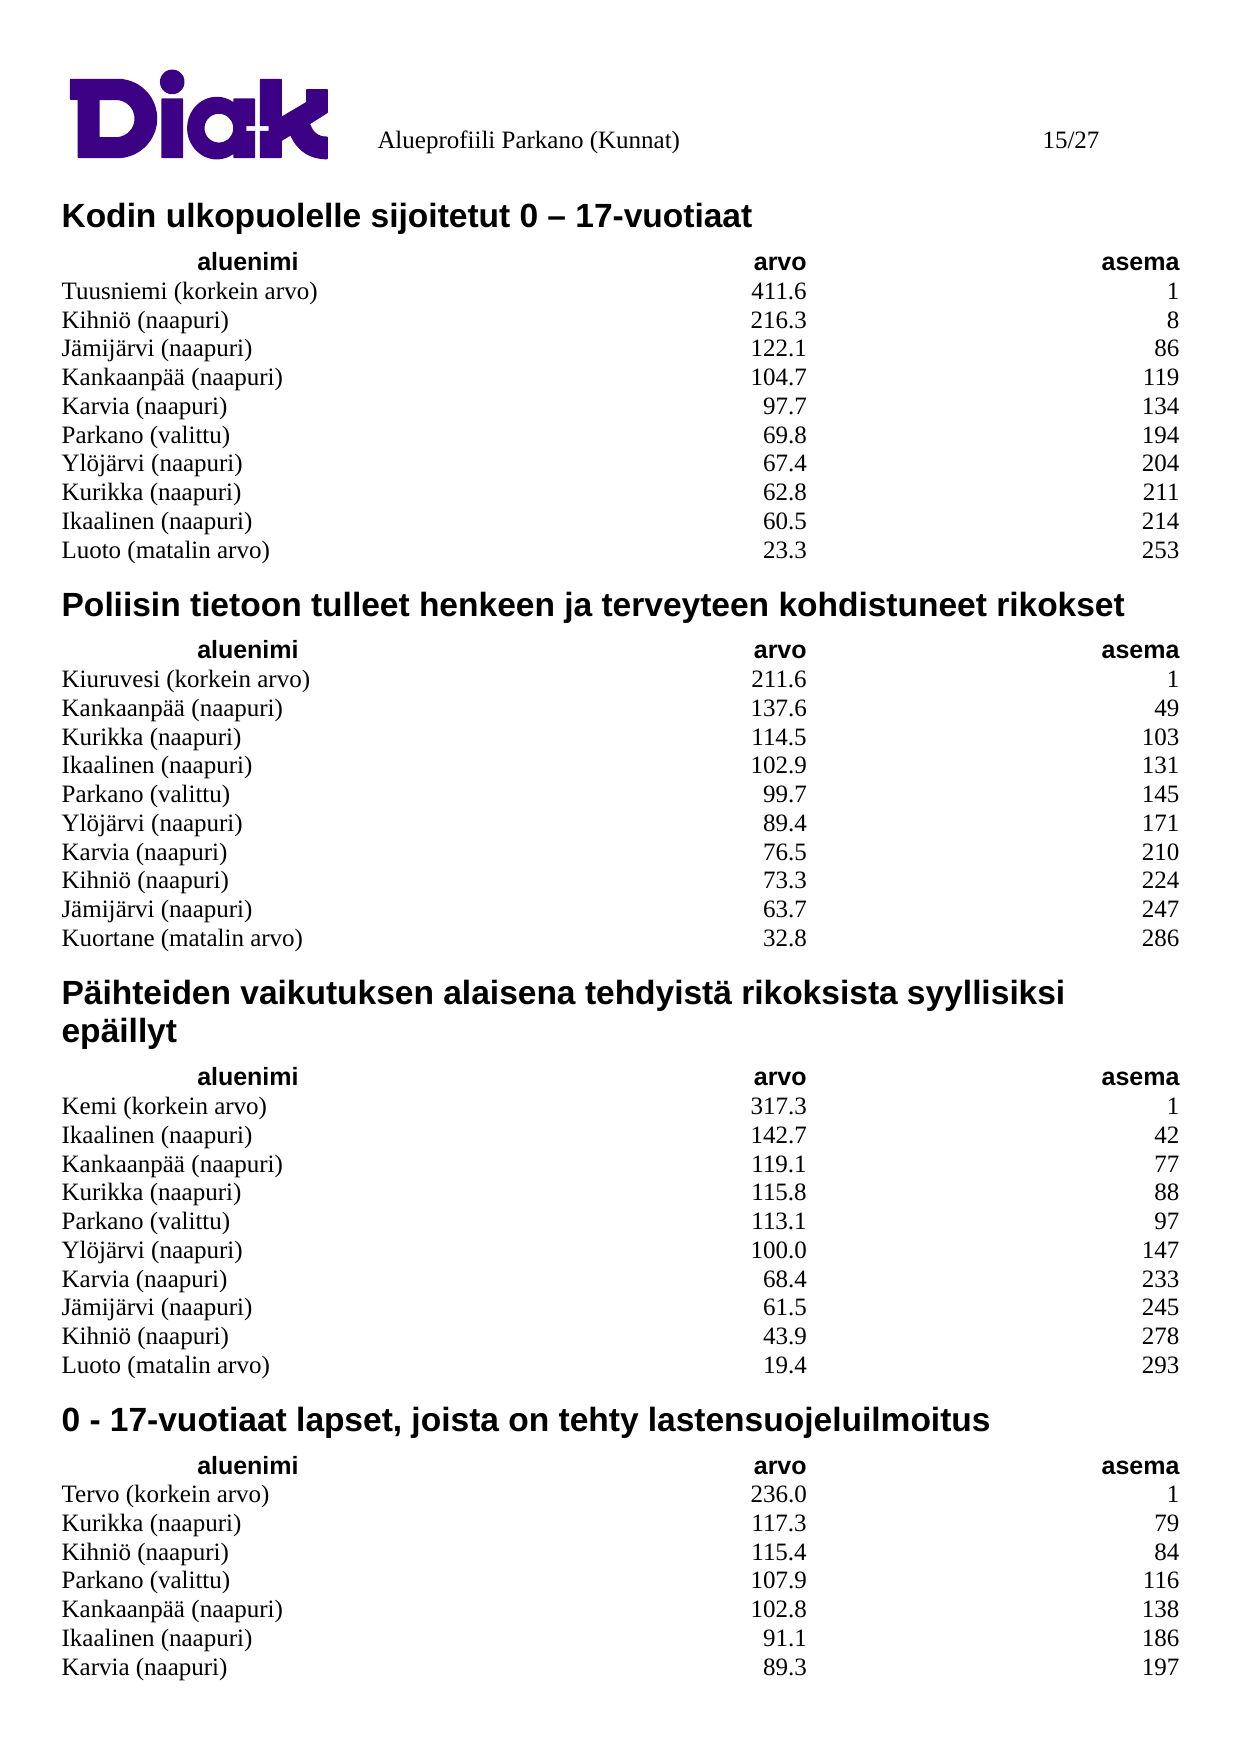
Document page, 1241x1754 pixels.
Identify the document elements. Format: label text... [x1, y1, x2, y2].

table_header aluenimi [61, 1063, 434, 1091]
table_cell 119 [806, 362, 1179, 391]
table_cell Kurikka (naapuri) [61, 1178, 434, 1206]
table_cell 100.0 [434, 1235, 806, 1264]
table_cell 211.6 [434, 664, 806, 693]
table_cell Ylöjärvi (naapuri) [61, 1235, 434, 1264]
table_cell 91.1 [434, 1623, 806, 1652]
table_cell Kurikka (naapuri) [61, 722, 434, 751]
table_cell 99.7 [434, 779, 806, 808]
table_cell Karvia (naapuri) [61, 837, 434, 866]
table_cell 1 [806, 1479, 1179, 1508]
table_cell Jämijärvi (naapuri) [61, 334, 434, 362]
table_header aluenimi [61, 636, 434, 664]
table_cell 210 [806, 837, 1179, 866]
table_cell 104.7 [434, 362, 806, 391]
table_cell Karvia (naapuri) [61, 1264, 434, 1292]
table_cell 145 [806, 779, 1179, 808]
table_cell Ikaalinen (naapuri) [61, 1623, 434, 1652]
table_cell Karvia (naapuri) [61, 391, 434, 420]
table_header aluenimi [61, 247, 434, 276]
table_cell 49 [806, 693, 1179, 722]
table_cell Luoto (matalin arvo) [61, 1350, 434, 1379]
table_cell 211 [806, 477, 1179, 506]
subtitle Kodin ulkopuolelle sijoitetut 0 – 17-vuotiaat [61, 196, 1179, 235]
table_cell 23.3 [434, 535, 806, 563]
table_cell 89.3 [434, 1652, 806, 1681]
table_cell 115.8 [434, 1178, 806, 1206]
table_cell 86 [806, 334, 1179, 362]
table_cell 186 [806, 1623, 1179, 1652]
table_cell Jämijärvi (naapuri) [61, 1293, 434, 1321]
table_cell 204 [806, 449, 1179, 477]
table_cell 171 [806, 808, 1179, 837]
table_cell 147 [806, 1235, 1179, 1264]
table_header arvo [434, 247, 806, 276]
table_cell 317.3 [434, 1091, 806, 1120]
table_cell 247 [806, 894, 1179, 923]
table_cell Parkano (valittu) [61, 779, 434, 808]
table_cell Kihniö (naapuri) [61, 305, 434, 333]
table_cell Parkano (valittu) [61, 1206, 434, 1235]
table_cell 119.1 [434, 1149, 806, 1177]
table_cell Parkano (valittu) [61, 1566, 434, 1594]
table_cell 122.1 [434, 334, 806, 362]
table_cell 79 [806, 1508, 1179, 1537]
subtitle Päihteiden vaikutuksen alaisena tehdyistä rikoksista syyllisiksi epäillyt [61, 973, 1179, 1050]
table_cell Jämijärvi (naapuri) [61, 894, 434, 923]
table_cell 214 [806, 506, 1179, 535]
table_cell Ikaalinen (naapuri) [61, 1120, 434, 1149]
table_header aluenimi [61, 1451, 434, 1479]
table_cell Karvia (naapuri) [61, 1652, 434, 1681]
table_cell 97.7 [434, 391, 806, 420]
table_cell Kihniö (naapuri) [61, 1537, 434, 1566]
table_cell Kurikka (naapuri) [61, 477, 434, 506]
table_cell Tuusniemi (korkein arvo) [61, 276, 434, 305]
table_header arvo [434, 1451, 806, 1479]
table_cell 137.6 [434, 693, 806, 722]
table_cell 67.4 [434, 449, 806, 477]
table_cell 236.0 [434, 1479, 806, 1508]
table_cell Kuortane (matalin arvo) [61, 923, 434, 952]
table_cell 60.5 [434, 506, 806, 535]
table_cell Kemi (korkein arvo) [61, 1091, 434, 1120]
table_cell 103 [806, 722, 1179, 751]
table_cell 233 [806, 1264, 1179, 1292]
table_cell 411.6 [434, 276, 806, 305]
table_cell 19.4 [434, 1350, 806, 1379]
table_cell Parkano (valittu) [61, 420, 434, 448]
table_cell 42 [806, 1120, 1179, 1149]
table_cell 102.8 [434, 1594, 806, 1623]
table_cell Luoto (matalin arvo) [61, 535, 434, 563]
table_cell Ylöjärvi (naapuri) [61, 449, 434, 477]
table_cell 84 [806, 1537, 1179, 1566]
table_cell 69.8 [434, 420, 806, 448]
table_cell 62.8 [434, 477, 806, 506]
table_cell 253 [806, 535, 1179, 563]
table_header asema [806, 636, 1179, 664]
table_cell 73.3 [434, 866, 806, 894]
table_cell 194 [806, 420, 1179, 448]
table_cell 1 [806, 664, 1179, 693]
table_cell 32.8 [434, 923, 806, 952]
table_cell 43.9 [434, 1321, 806, 1350]
table_cell 216.3 [434, 305, 806, 333]
table_cell 113.1 [434, 1206, 806, 1235]
table_cell Kihniö (naapuri) [61, 1321, 434, 1350]
table_cell Kankaanpää (naapuri) [61, 362, 434, 391]
table_cell Ylöjärvi (naapuri) [61, 808, 434, 837]
table_cell Ikaalinen (naapuri) [61, 751, 434, 779]
table_cell 89.4 [434, 808, 806, 837]
table_cell Ikaalinen (naapuri) [61, 506, 434, 535]
table_cell 107.9 [434, 1566, 806, 1594]
table_cell 68.4 [434, 1264, 806, 1292]
table_cell 76.5 [434, 837, 806, 866]
table_cell Kankaanpää (naapuri) [61, 693, 434, 722]
table_cell 63.7 [434, 894, 806, 923]
table_cell 293 [806, 1350, 1179, 1379]
table_header asema [806, 1451, 1179, 1479]
table_cell 77 [806, 1149, 1179, 1177]
table_cell 116 [806, 1566, 1179, 1594]
table_cell 1 [806, 276, 1179, 305]
table_cell Kiuruvesi (korkein arvo) [61, 664, 434, 693]
table_cell 114.5 [434, 722, 806, 751]
table_cell 61.5 [434, 1293, 806, 1321]
table_cell Kihniö (naapuri) [61, 866, 434, 894]
table_cell 97 [806, 1206, 1179, 1235]
table_cell 88 [806, 1178, 1179, 1206]
table_cell 8 [806, 305, 1179, 333]
table_cell 117.3 [434, 1508, 806, 1537]
table_cell Kurikka (naapuri) [61, 1508, 434, 1537]
table_cell 142.7 [434, 1120, 806, 1149]
table_header arvo [434, 636, 806, 664]
subtitle 0 - 17-vuotiaat lapset, joista on tehty lastensuojeluilmoitus [61, 1399, 1179, 1438]
table_cell 131 [806, 751, 1179, 779]
table_cell 102.9 [434, 751, 806, 779]
table_header asema [806, 1063, 1179, 1091]
table_cell 224 [806, 866, 1179, 894]
table_cell 138 [806, 1594, 1179, 1623]
table_header arvo [434, 1063, 806, 1091]
table_cell 115.4 [434, 1537, 806, 1566]
table_cell 197 [806, 1652, 1179, 1681]
subtitle Poliisin tietoon tulleet henkeen ja terveyteen kohdistuneet rikokset [61, 584, 1179, 623]
table_header asema [806, 247, 1179, 276]
table_cell Kankaanpää (naapuri) [61, 1149, 434, 1177]
table_cell 286 [806, 923, 1179, 952]
table_cell 134 [806, 391, 1179, 420]
table_cell 1 [806, 1091, 1179, 1120]
table_cell 278 [806, 1321, 1179, 1350]
table_cell 245 [806, 1293, 1179, 1321]
table_cell Tervo (korkein arvo) [61, 1479, 434, 1508]
table_cell Kankaanpää (naapuri) [61, 1594, 434, 1623]
